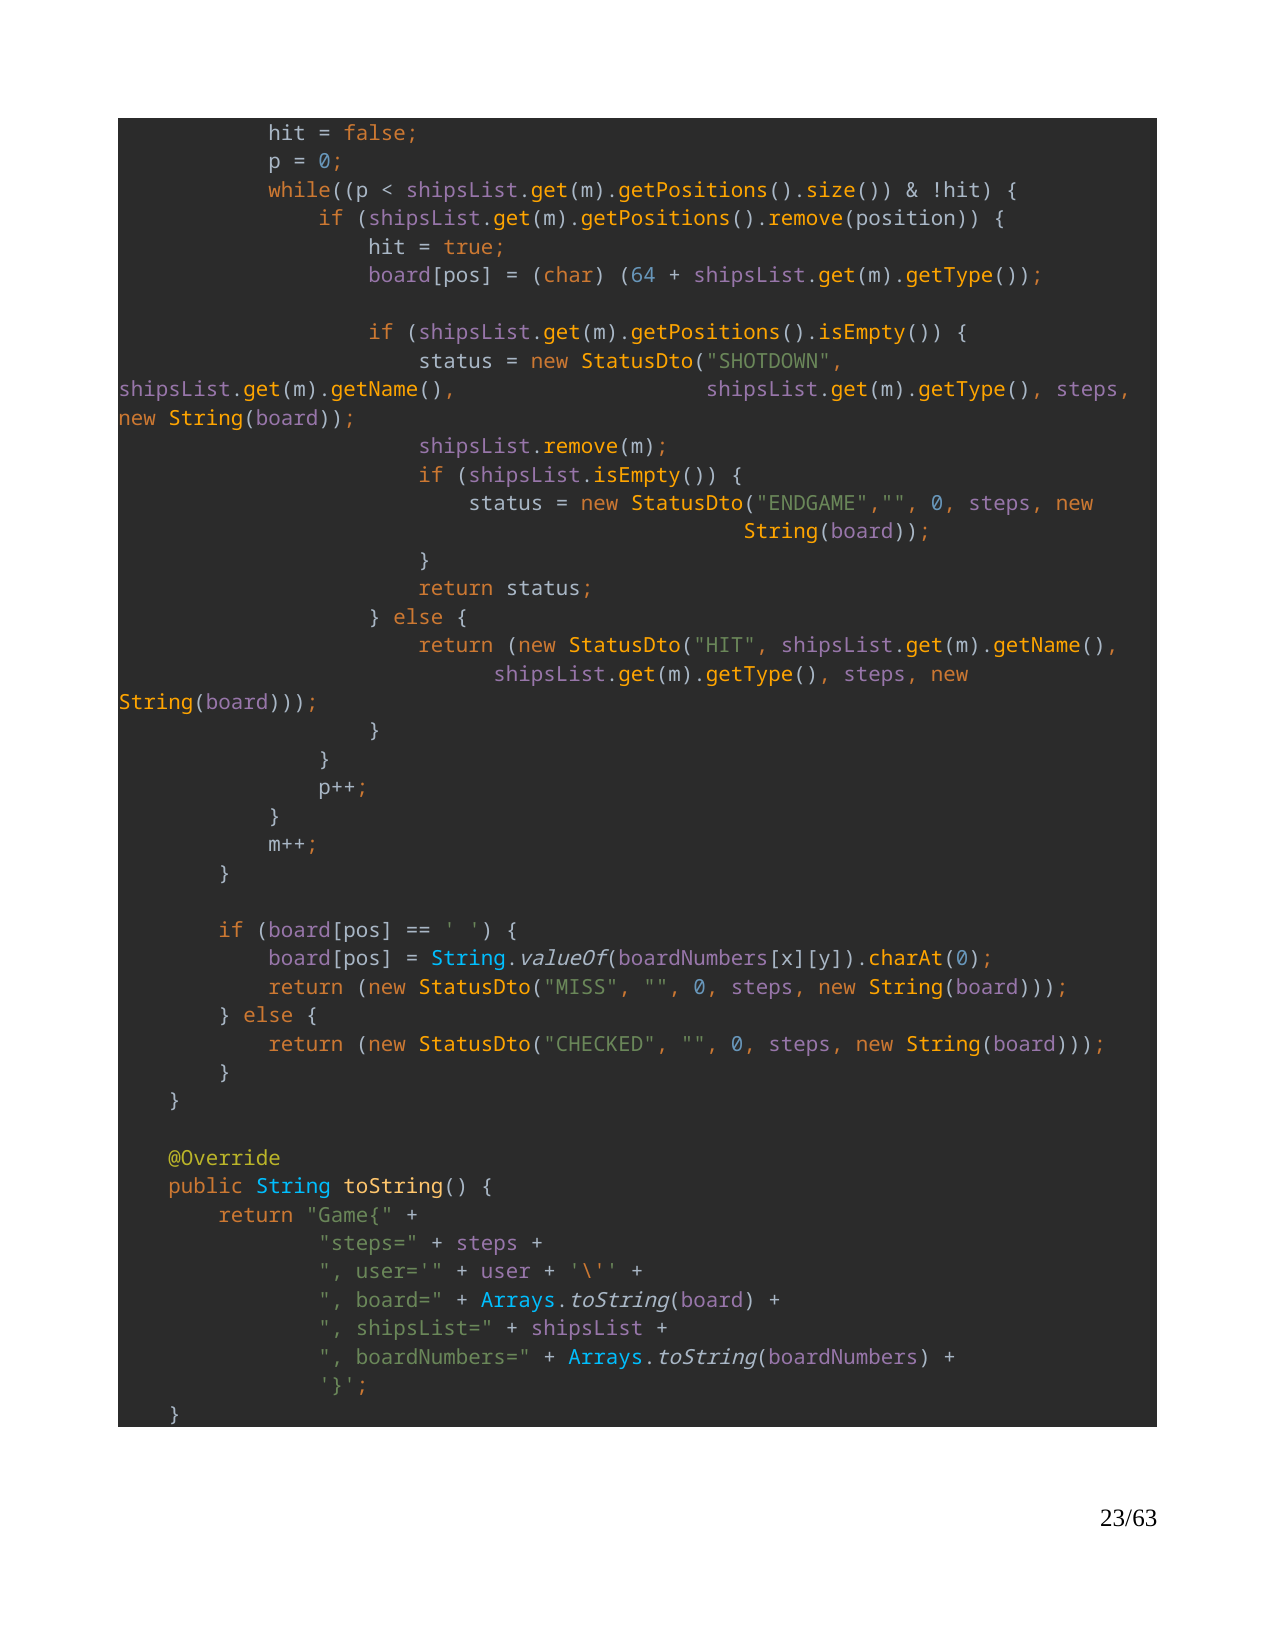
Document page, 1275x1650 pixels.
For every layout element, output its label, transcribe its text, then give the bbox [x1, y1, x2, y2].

text hit = false; p = 0; while((p < shipsList.get(m).getPositions().size()) & !hit) { if (shipsList.get(m).getPositions().remove(position)) { hit = true; board[pos] = (char) (64 + shipsList.get(m).getType()); if (shipsList.get(m).getPositions().isEmpty()) { status = new StatusDto("SHOTDOWN", shipsList.get(m).getName(), shipsList.get(m).getType(), steps, new String(board)); shipsList.remove(m); if (shipsList.isEmpty()) { status = new StatusDto("ENDGAME","", 0, steps, new String(board)); } return status; } else { return (new StatusDto("HIT", shipsList.get(m).getName(), shipsList.get(m).getType(), steps, new String(board))); } } p++; } m++; } if (board[pos] == ' ') { board[pos] = String.valueOf(boardNumbers[x][y]).charAt(0); return (new StatusDto("MISS", "", 0, steps, new String(board))); } else { return (new StatusDto("CHECKED", "", 0, steps, new String(board))); } } @Override public String toString() { return "Game{" + "steps=" + steps + ", user='" + user + '\'' + ", board=" + Arrays.toString(board) + ", shipsList=" + shipsList + ", boardNumbers=" + Arrays.toString(boardNumbers) + '}'; } [118, 118, 1157, 1427]
